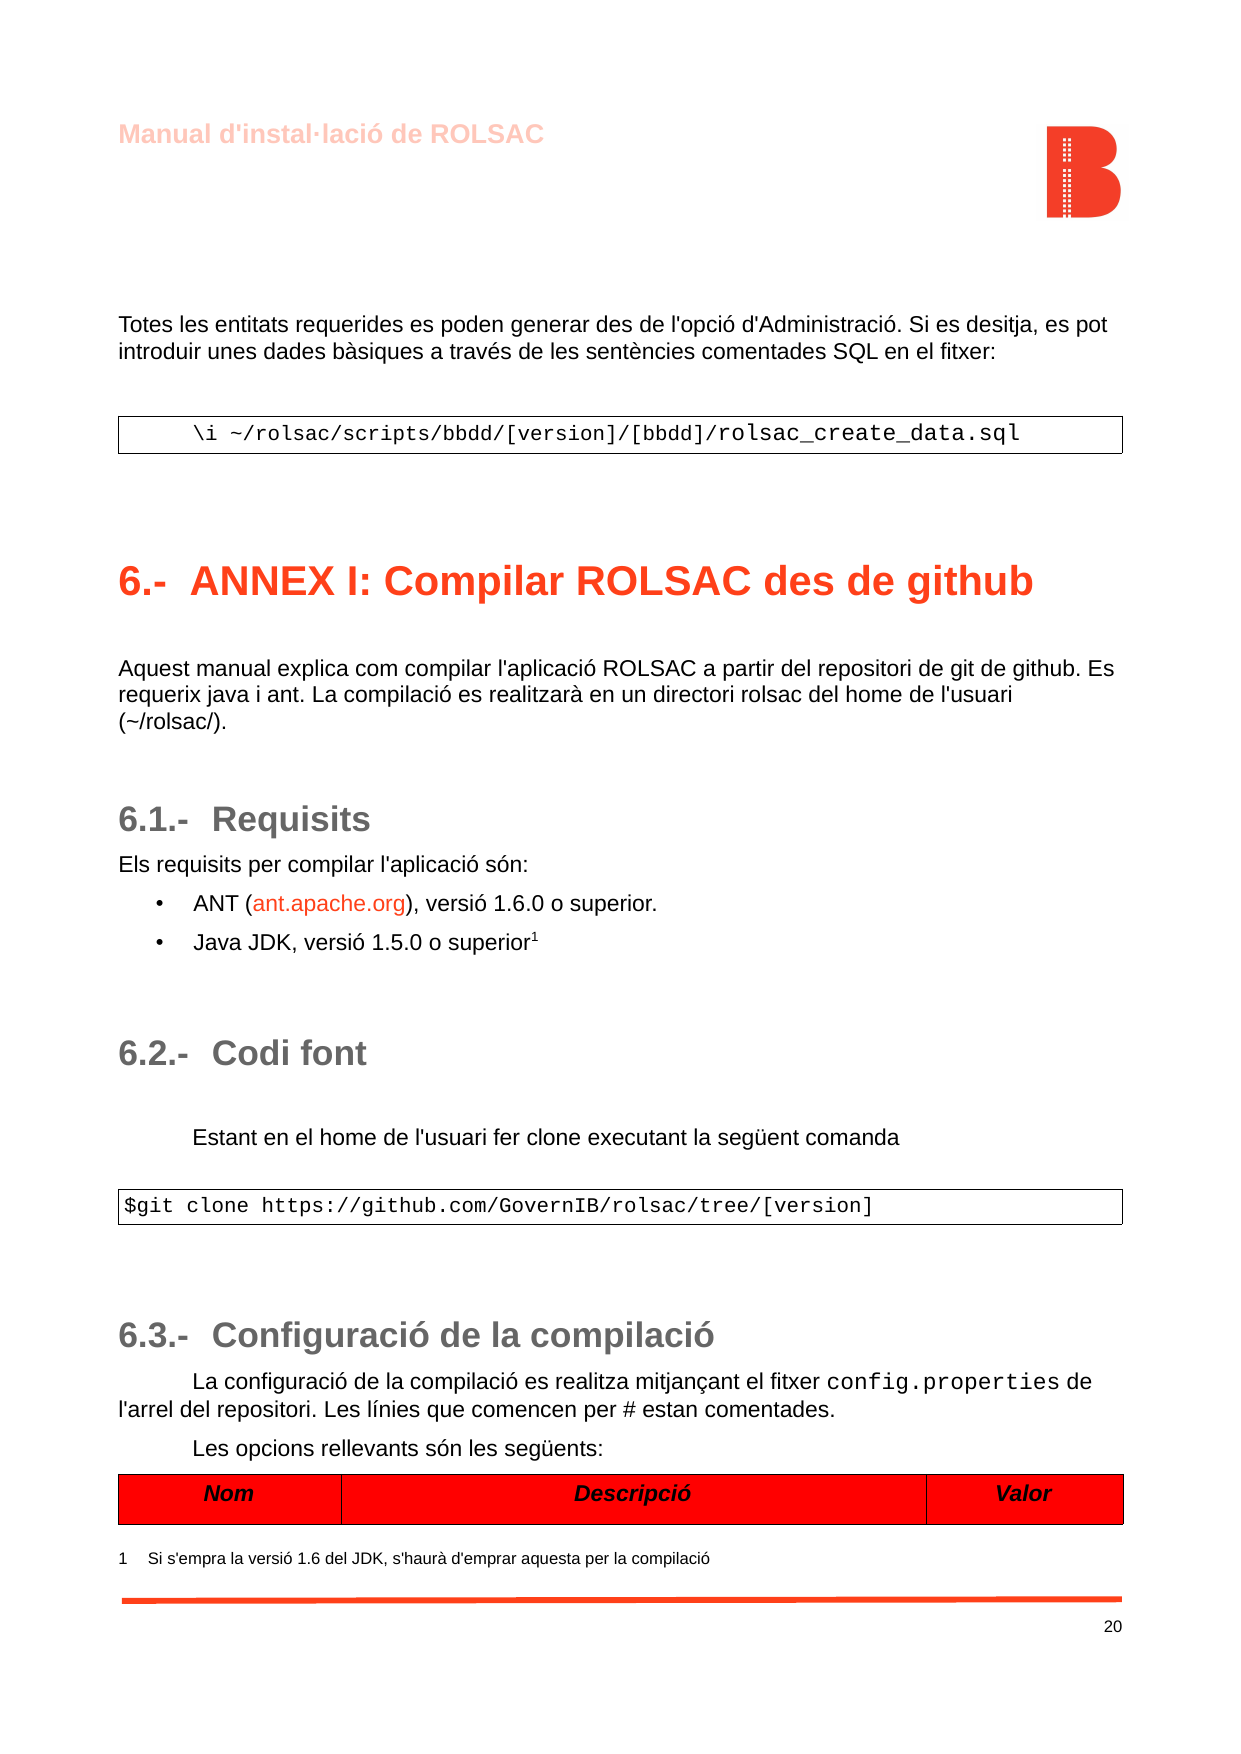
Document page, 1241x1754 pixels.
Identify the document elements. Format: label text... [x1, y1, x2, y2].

table_header Nom [119, 1475, 341, 1524]
text La configuració de la compilació es realitza mitjançant el fitxer config.properties de l'arrel del repositori. Les línies que comencen per # estan comentades. [118, 1368, 1122, 1422]
text Estant en el home de l'usuari fer clone executant la següent comanda [118, 1124, 1122, 1150]
text Les opcions rellevants són les següents: [118, 1435, 1122, 1461]
table_header \i ~/rolsac/scripts/bbdd/[version]/[bbdd]/rolsac_create_data.sql [119, 417, 1122, 453]
subtitle ANNEX I: Compilar ROLSAC des de github [118, 556, 1122, 604]
text Els requisits per compilar l'aplicació són: [118, 851, 1122, 878]
list ANT (ant.apache.org), versió 1.6.0 o superior. [156, 890, 1122, 916]
picture [1036, 124, 1130, 221]
text Aquest manual explica com compilar l'aplicació ROLSAC a partir del repositori de git de github. Es requerix java i ant. La compilació es realitzarà en un directori rolsac del home de l'usuari (~/rolsac/). [118, 655, 1122, 734]
subtitle Requisits [118, 798, 1122, 839]
subtitle Codi font [118, 1032, 1122, 1072]
table_header Descripció [342, 1475, 926, 1524]
list Java JDK, versió 1.5.0 o superior [156, 929, 1122, 955]
table_header $git clone https://github.com/GovernIB/rolsac/tree/[version] [119, 1190, 1122, 1224]
text Totes les entitats requerides es poden generar des de l'opció d'Administració. Si es desitja, es pot introduir unes dades bàsiques a través de les sentències comentades SQL en el fitxer: [118, 311, 1122, 364]
table_header Valor [927, 1475, 1123, 1524]
subtitle Configuració de la compilació [118, 1314, 1122, 1355]
list Si s'empra la versió 1.6 del JDK, s'haurà d'emprar aquesta per la compilació [118, 1549, 1122, 1568]
